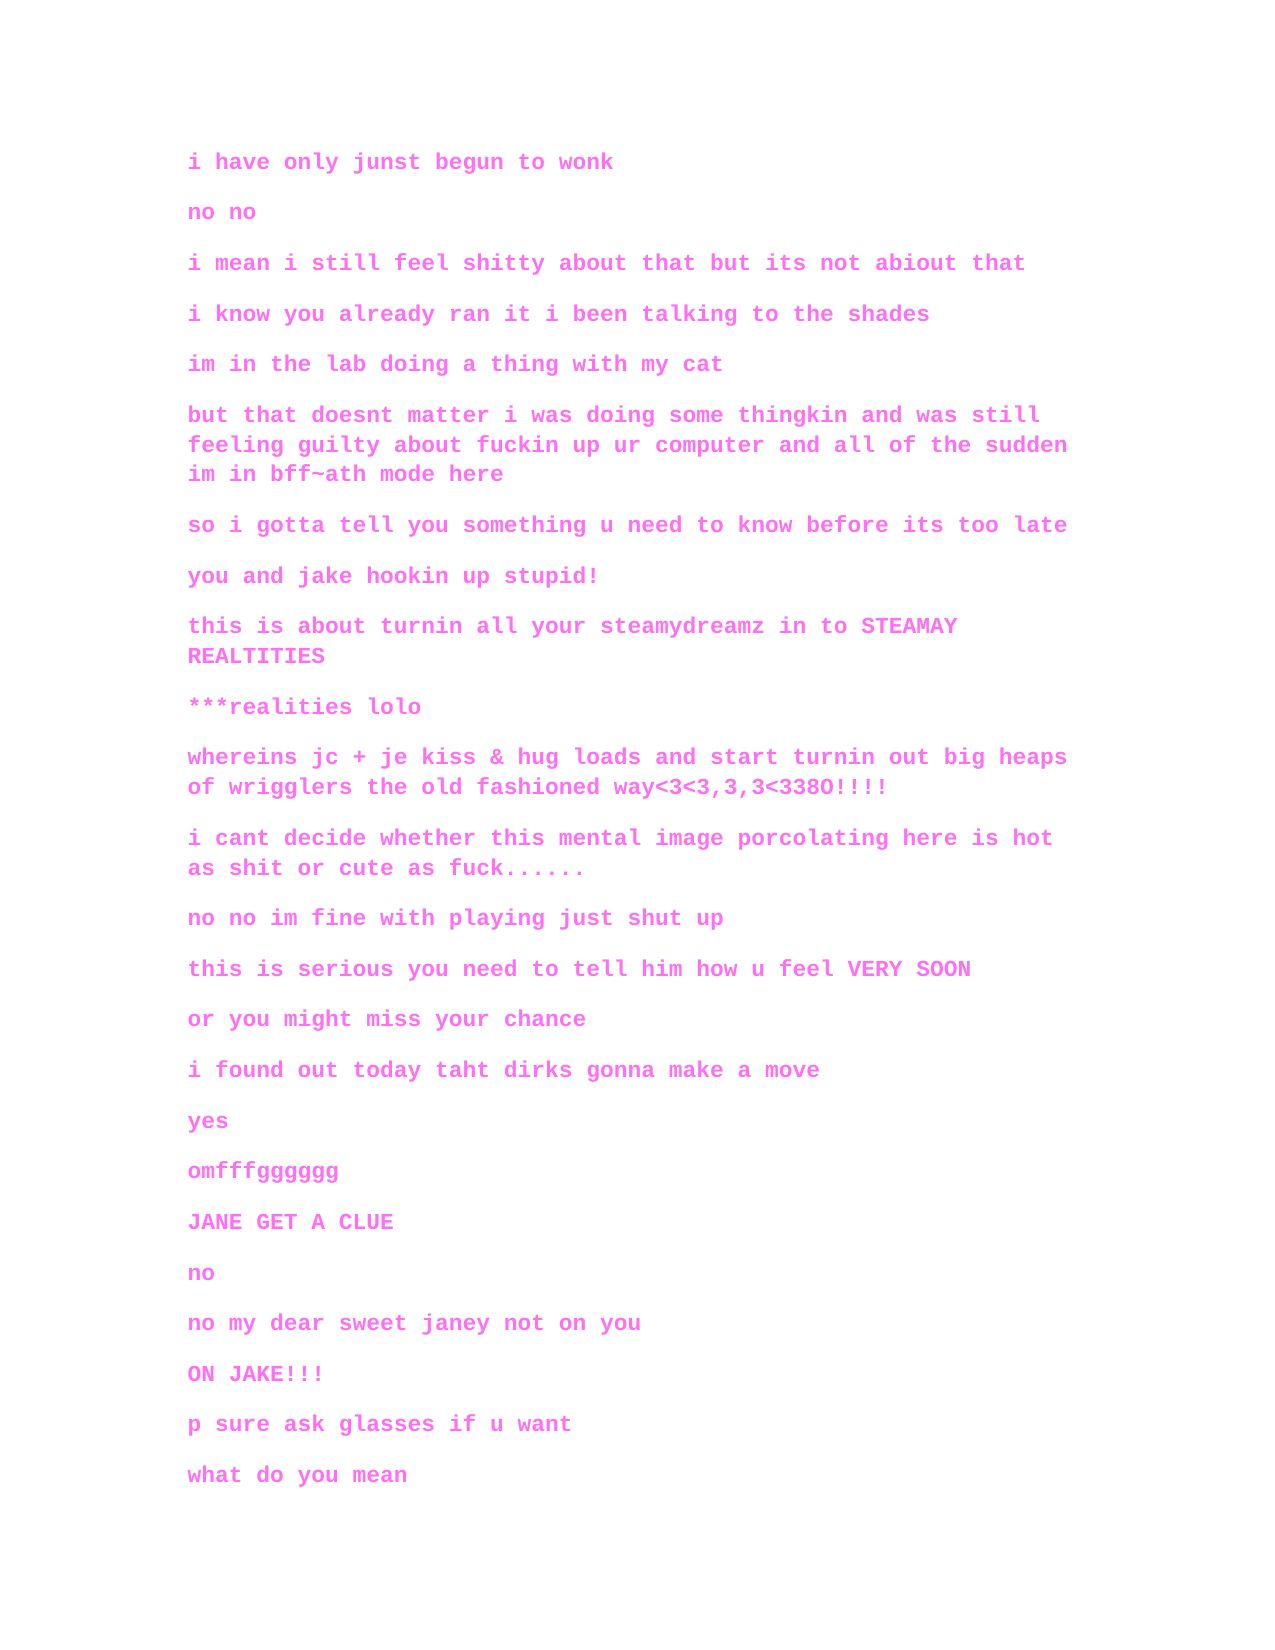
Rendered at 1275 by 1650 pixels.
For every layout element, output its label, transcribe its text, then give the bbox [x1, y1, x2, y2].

text i have only junst begun to wonk [187, 150, 1087, 176]
text ON JAKE!!! [187, 1362, 1087, 1388]
text no my dear sweet janey not on you [187, 1311, 1087, 1337]
text you and jake hookin up stupid! [187, 564, 1087, 590]
text p sure ask glasses if u want [187, 1413, 1087, 1439]
text no no im fine with playing just shut up [187, 906, 1087, 932]
text this is about turnin all your steamydreamz in to STEAMAY REALTITIES [187, 614, 1087, 670]
text omfffgggggg [187, 1159, 1087, 1186]
text JANE GET A CLUE [187, 1210, 1087, 1236]
text yes [187, 1109, 1087, 1135]
text whereins jc + je kiss & hug loads and start turnin out big heaps of wrigglers the old fashioned way<3<3,3,3<338O!!!! [187, 746, 1087, 801]
text or you might miss your chance [187, 1008, 1087, 1034]
text im in the lab doing a thing with my cat [187, 352, 1087, 378]
text what do you mean [187, 1463, 1087, 1489]
text ***realities lolo [187, 695, 1087, 721]
text no no [187, 201, 1087, 227]
text i know you already ran it i been talking to the shades [187, 302, 1087, 328]
text i found out today taht dirks gonna make a move [187, 1058, 1087, 1084]
text so i gotta tell you something u need to know before its too late [187, 513, 1087, 539]
text i mean i still feel shitty about that but its not abiout that [187, 251, 1087, 277]
text but that doesnt matter i was doing some thingkin and was still feeling guilty about fuckin up ur computer and all of the sudden im in bff~ath mode here [187, 403, 1087, 489]
text no [187, 1261, 1087, 1287]
text this is serious you need to tell him how u feel VERY SOON [187, 957, 1087, 983]
text i cant decide whether this mental image porcolating here is hot as shit or cute as fuck...... [187, 826, 1087, 882]
